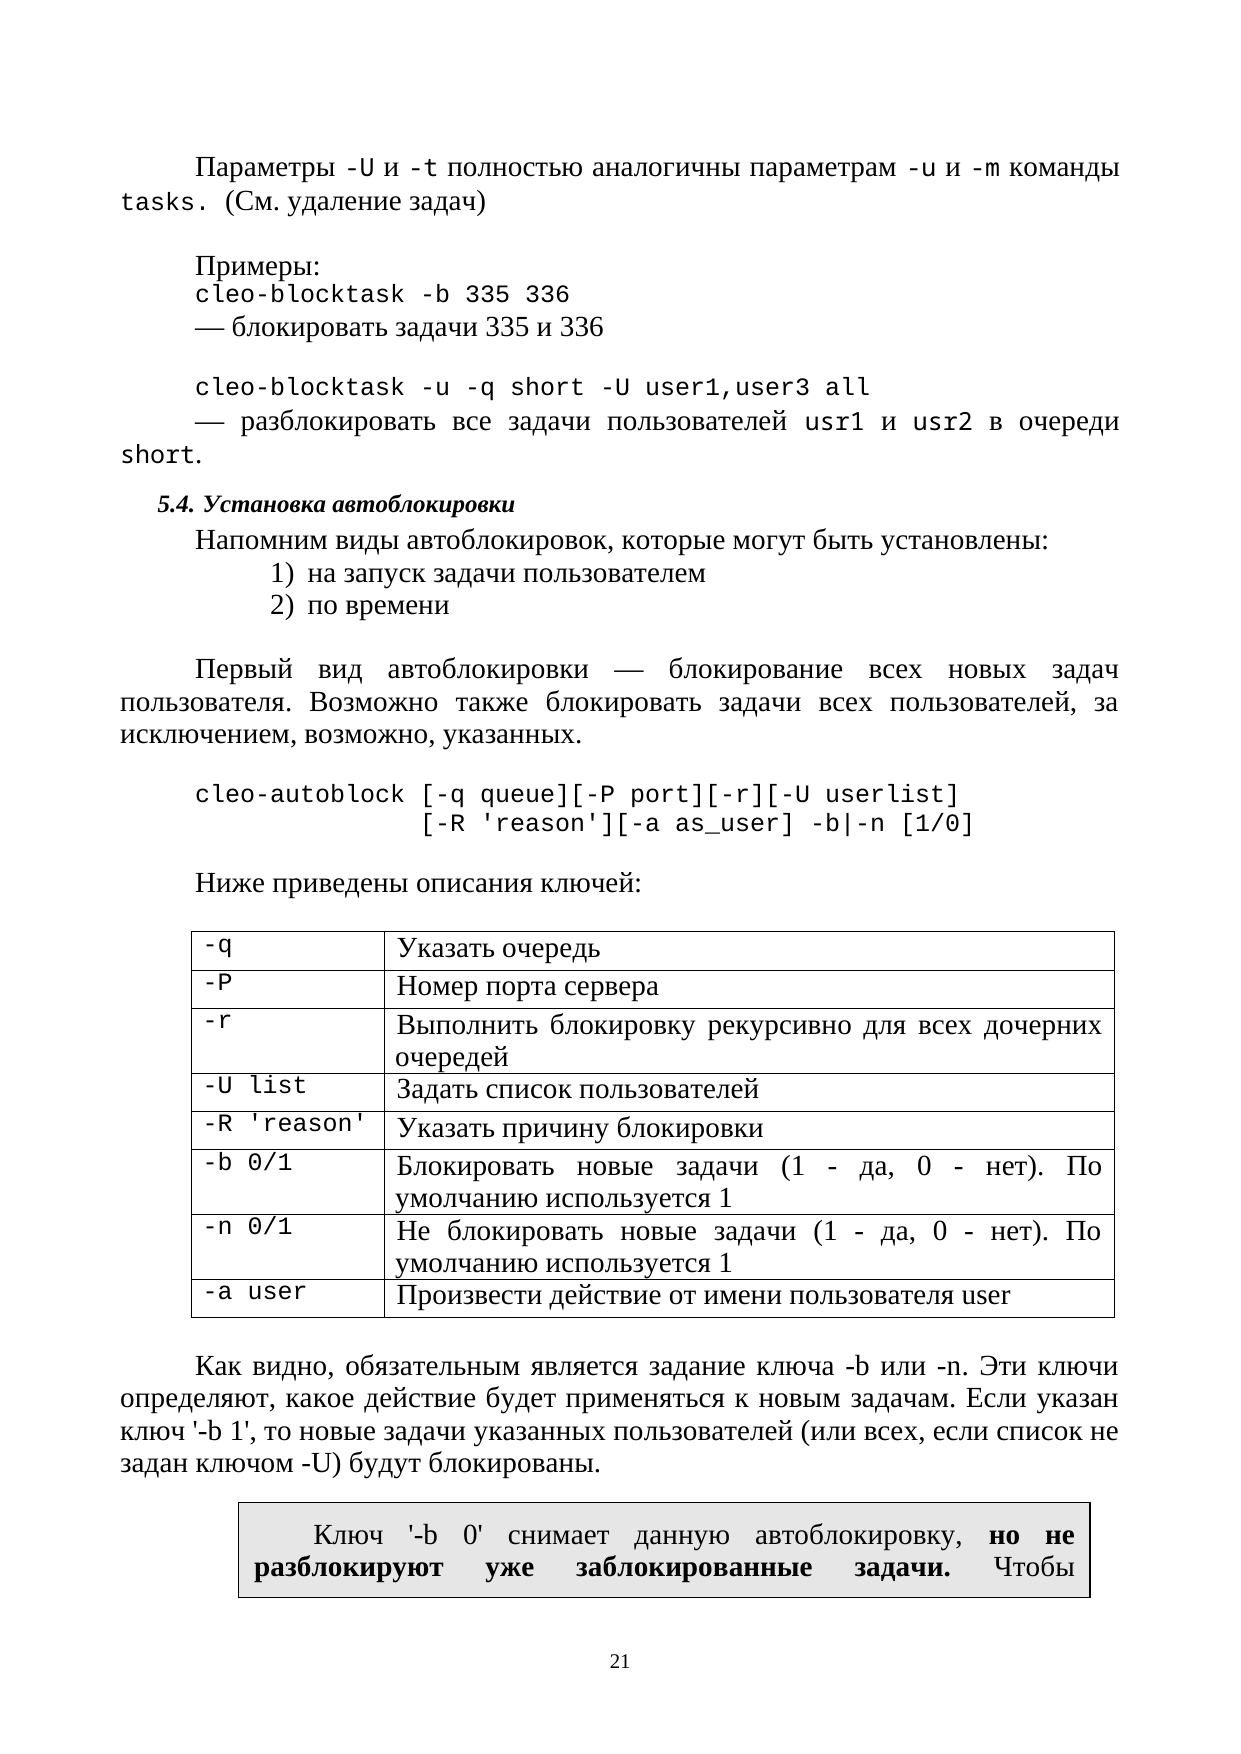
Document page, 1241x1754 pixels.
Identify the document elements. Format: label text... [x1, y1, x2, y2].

text [-R 'reason'][-a as_user] -b|-n [1/0] [120, 810, 1120, 838]
list по времени [270, 588, 1120, 621]
table_cell Блокировать новые задачи (1 - да, 0 - нет). По умолчанию используется 1 [385, 1150, 1114, 1214]
table_cell Номер порта сервера [385, 971, 1114, 1008]
text Ниже приведены описания ключей: [120, 867, 1120, 899]
table_cell Не блокировать новые задачи (1 - да, 0 - нет). По умолчанию используется 1 [385, 1215, 1114, 1279]
table_cell -P [192, 971, 384, 1008]
text Как видно, обязательным является задание ключа -b или -n. Эти ключи определяют, какое действие будет применяться к новым задачам. Если указан ключ '-b 1', то новые задачи указанных пользователей (или всех, если список не задан ключом -U) будут блокированы. [120, 1349, 1120, 1478]
text cleo-autoblock [-q queue][-P port][-r][-U userlist] [120, 782, 1120, 810]
table_cell -r [192, 1009, 384, 1073]
text — разблокировать все задачи пользователей usr1 и usr2 в очереди short. [120, 403, 1120, 471]
text Напомним виды автоблокировок, которые могут быть установлены: [120, 524, 1120, 556]
text cleo-blocktask -u -q short -U user1,user3 all [120, 375, 1120, 403]
table_cell -U list [192, 1074, 384, 1111]
table_cell -a user [192, 1280, 384, 1317]
table_header Указать очередь [385, 932, 1114, 970]
table_cell Произвести действие от имени пользователя user [385, 1280, 1114, 1317]
table_header -q [192, 932, 384, 970]
subtitle Установка автоблокировки [157, 490, 1120, 517]
text Примеры: [120, 250, 1120, 282]
table_cell Задать список пользователей [385, 1074, 1114, 1111]
table_cell -b 0/1 [192, 1150, 384, 1214]
table_cell -n 0/1 [192, 1215, 384, 1279]
table_cell Выполнить блокировку рекурсивно для всех дочерних очередей [385, 1009, 1114, 1073]
text Параметры -U и -t полностью аналогичны параметрам -u и -m команды tasks. (См. удаление задач) [120, 150, 1120, 217]
text cleo-blocktask -b 335 336 [120, 282, 1120, 310]
text Ключ '-b 0' снимает данную автоблокировку, но не разблокируют уже заблокированные задачи. Чтобы [239, 1503, 1089, 1597]
text — блокировать задачи 335 и 336 [120, 310, 1120, 343]
text Первый вид автоблокировки — блокирование всех новых задач пользователя. Возможно также блокировать задачи всех пользователей, за исключением, возможно, указанных. [120, 653, 1120, 750]
table_cell Указать причину блокировки [385, 1112, 1114, 1149]
table_cell -R 'reason' [192, 1112, 384, 1149]
list на запуск задачи пользователем [270, 556, 1120, 588]
